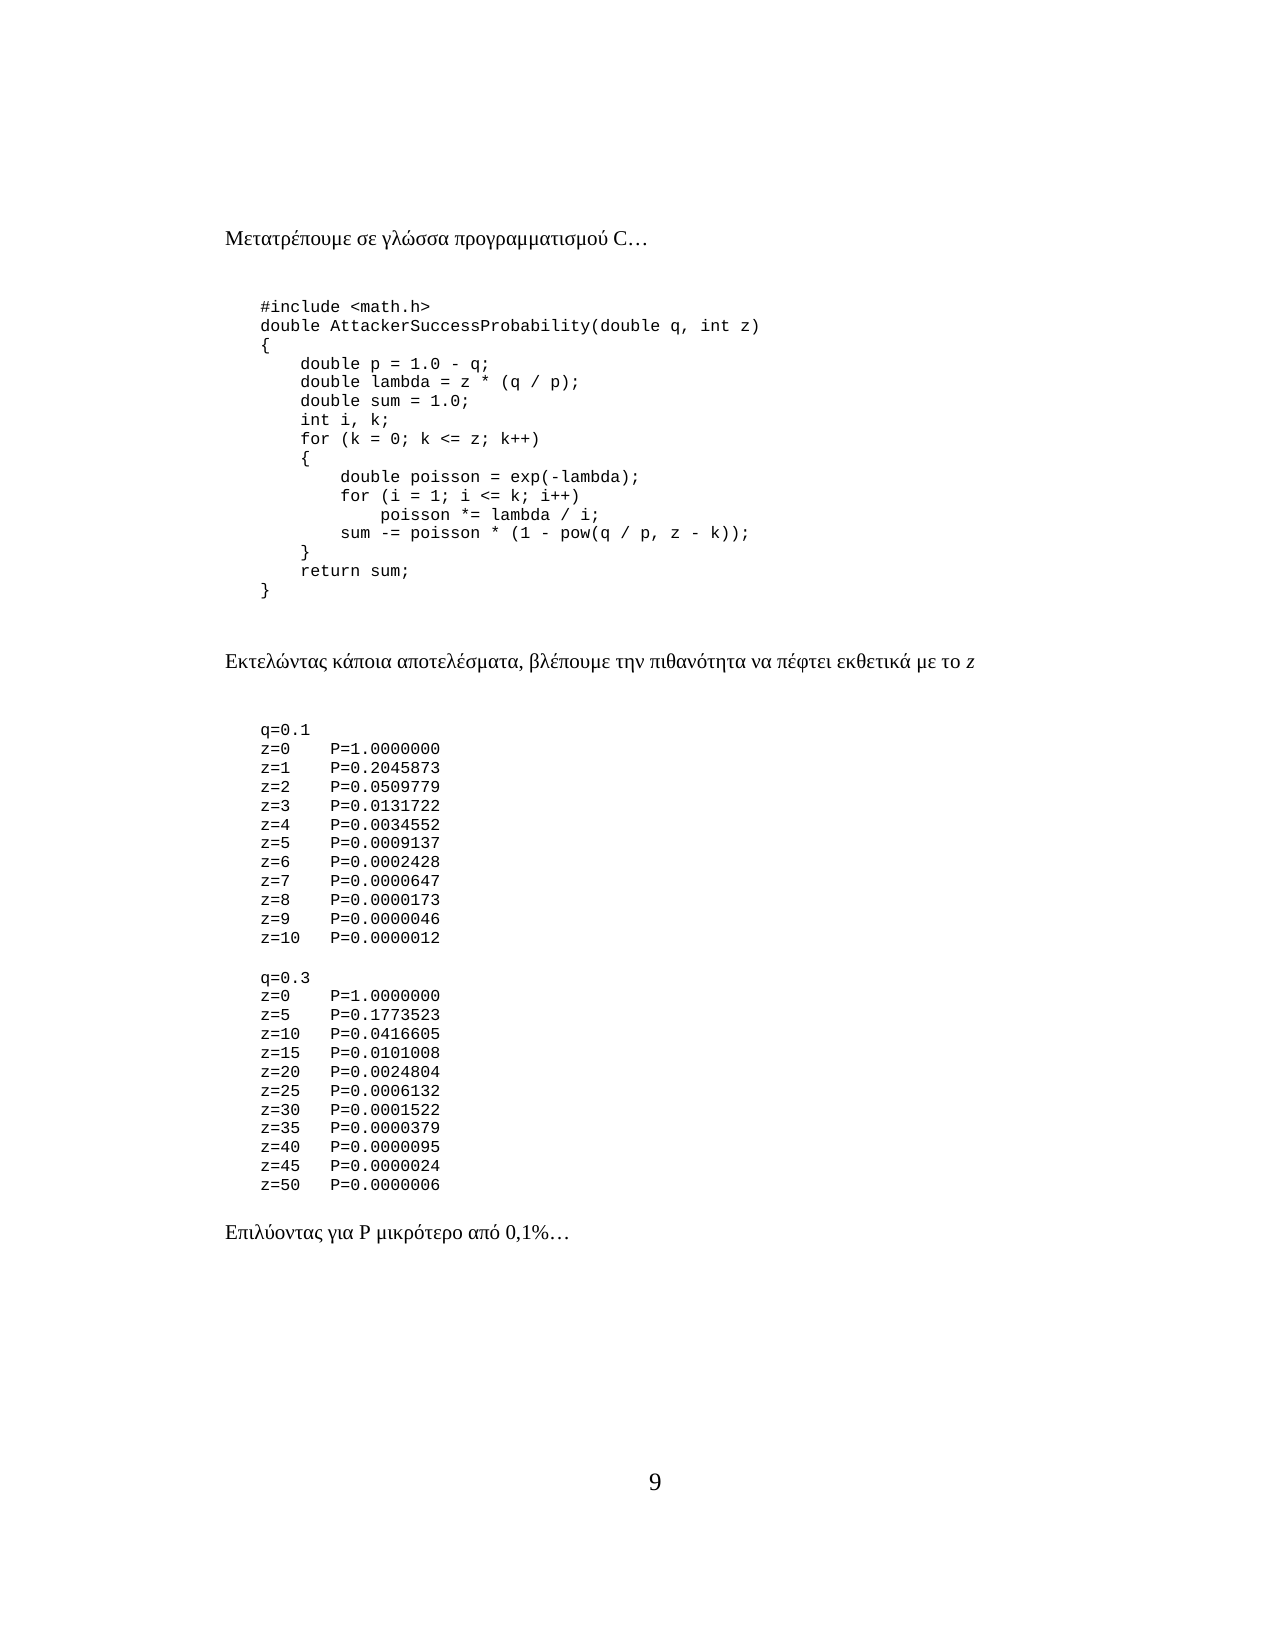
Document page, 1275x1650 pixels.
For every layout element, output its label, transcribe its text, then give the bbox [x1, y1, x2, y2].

text Μετατρέπουμε σε γλώσσα προγραμματισμού C… [225, 226, 1050, 250]
text Επιλύοντας για P μικρότερο από 0,1%… [225, 1220, 1050, 1244]
text Εκτελώντας κάποια αποτελέσματα, βλέπουμε την πιθανότητα να πέφτει εκθετικά με το z [225, 649, 1050, 673]
